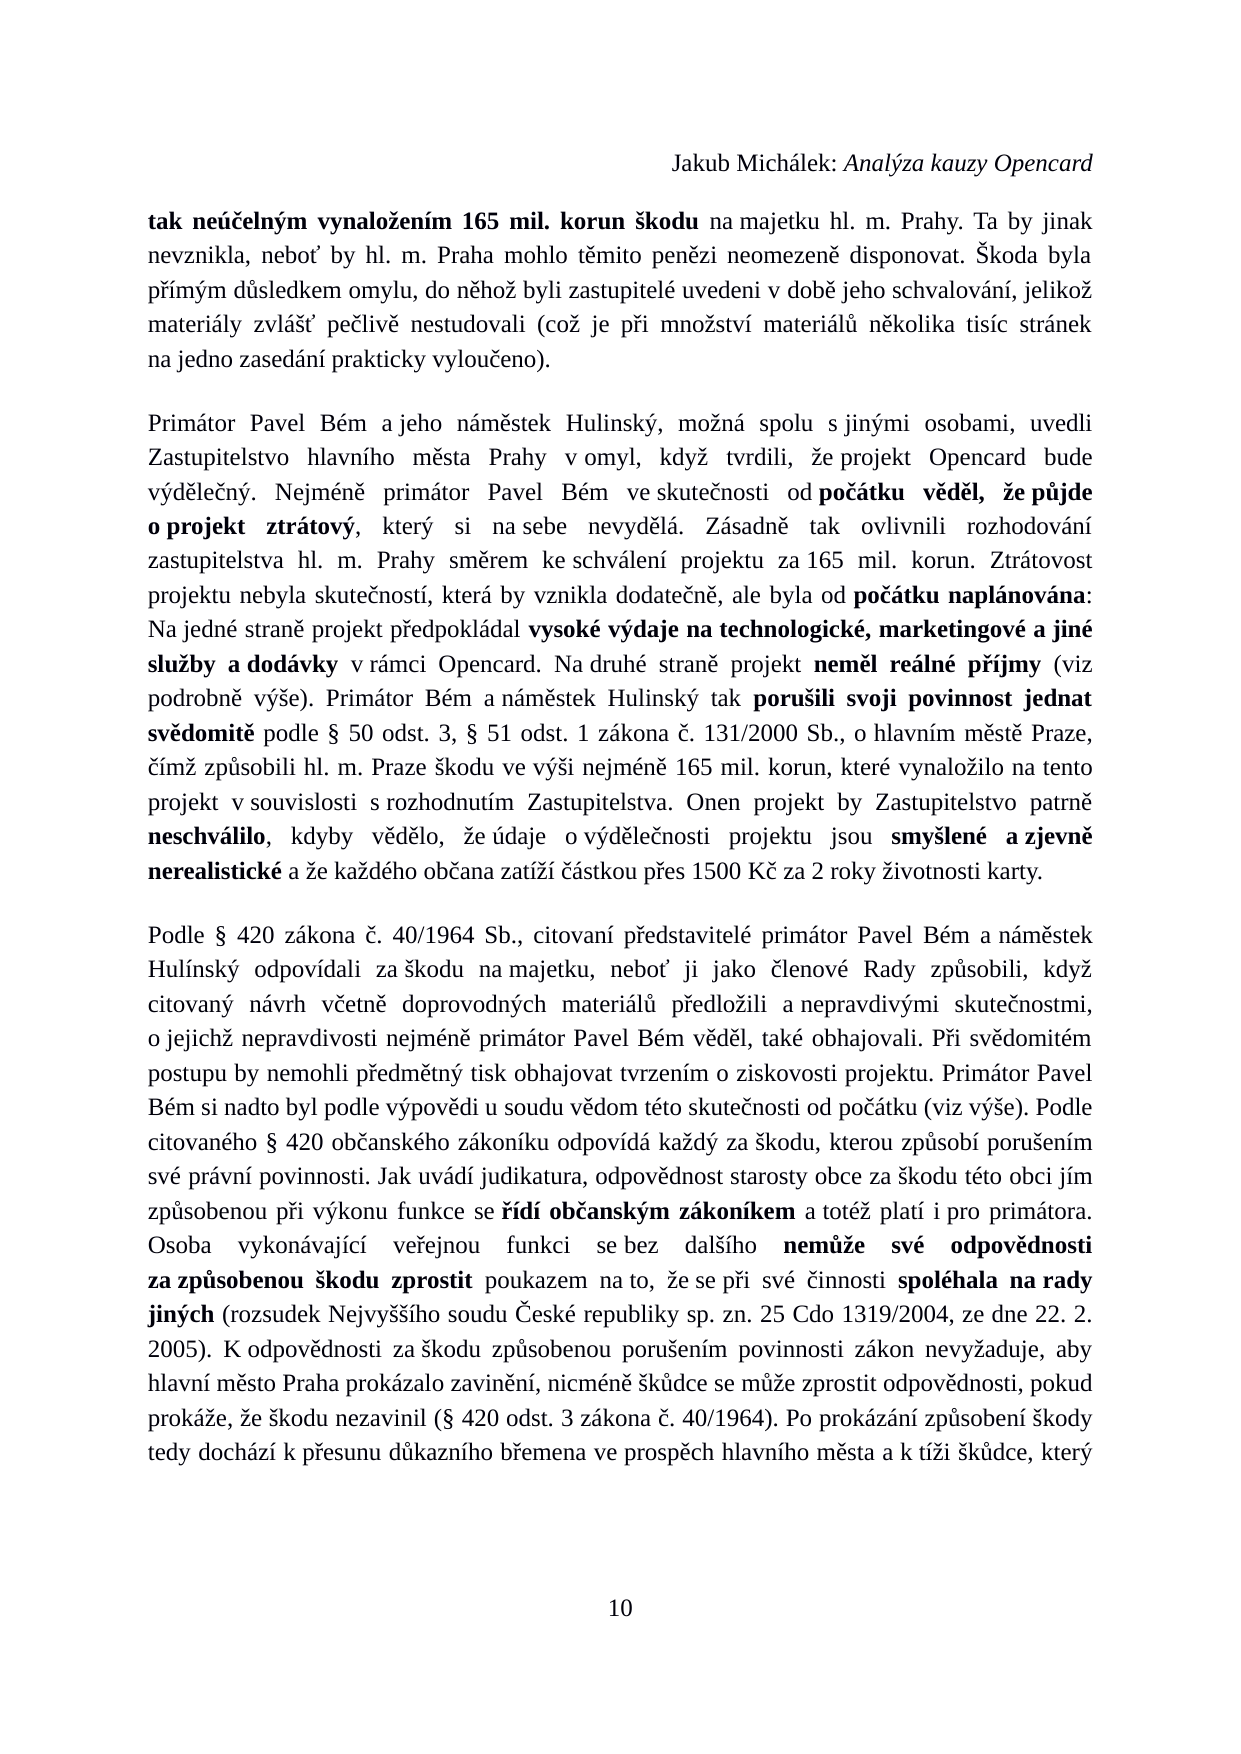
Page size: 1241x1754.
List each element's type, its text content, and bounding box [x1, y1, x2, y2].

text Primátor Pavel Bém a jeho náměstek Hulinský, možná spolu s jinými osobami, uvedli Zastupitelstvo hlavního města Prahy v omyl, když tvrdili, že projekt Opencard bude výdělečný. Nejméně primátor Pavel Bém ve skutečnosti od počátku věděl, že půjde o projekt ztrátový, který si na sebe nevydělá. Zásadně tak ovlivnili rozhodování zastupitelstva hl. m. Prahy směrem ke schválení projektu za 165 mil. korun. Ztrátovost projektu nebyla skutečností, která by vznikla dodatečně, ale byla od počátku naplánována: Na jedné straně projekt předpokládal vysoké výdaje na technologické, marketingové a jiné služby a dodávky v rámci Opencard. Na druhé straně projekt neměl reálné příjmy (viz podrobně výše). Primátor Bém a náměstek Hulinský tak porušili svoji povinnost jednat svědomitě podle § 50 odst. 3, § 51 odst. 1 zákona č. 131/2000 Sb., o hlavním městě Praze, čímž způsobili hl. m. Praze škodu ve výši nejméně 165 mil. korun, které vynaložilo na tento projekt v souvislosti s rozhodnutím Zastupitelstva. Onen projekt by Zastupitelstvo patrně neschválilo, kdyby vědělo, že údaje o výdělečnosti projektu jsou smyšlené a zjevně nerealistické a že každého občana zatíží částkou přes 1500 Kč za 2 roky životnosti karty. [148, 408, 1093, 885]
text tak neúčelným vynaložením 165 mil. korun škodu na majetku hl. m. Prahy. Ta by jinak nevznikla, neboť by hl. m. Praha mohlo těmito penězi neomezeně disponovat. Škoda byla přímým důsledkem omylu, do něhož byli zastupitelé uvedeni v době jeho schvalování, jelikož materiály zvlášť pečlivě nestudovali (což je při množství materiálů několika tisíc stránek na jedno zasedání prakticky vyloučeno). [148, 206, 1093, 372]
text Podle § 420 zákona č. 40/1964 Sb., citovaní představitelé primátor Pavel Bém a náměstek Hulínský odpovídali za škodu na majetku, neboť ji jako členové Rady způsobili, když citovaný návrh včetně doprovodných materiálů předložili a nepravdivými skutečnostmi, o jejichž nepravdivosti nejméně primátor Pavel Bém věděl, také obhajovali. Při svědomitém postupu by nemohli předmětný tisk obhajovat tvrzením o ziskovosti projektu. Primátor Pavel Bém si nadto byl podle výpovědi u soudu vědom této skutečnosti od počátku (viz výše). Podle citovaného § 420 občanského zákoníku odpovídá každý za škodu, kterou způsobí porušením své právní povinnosti. Jak uvádí judikatura, odpovědnost starosty obce za škodu této obci jím způsobenou při výkonu funkce se řídí občanským zákoníkem a totéž platí i pro primátora. Osoba vykonávající veřejnou funkci se bez dalšího nemůže své odpovědnosti za způsobenou škodu zprostit poukazem na to, že se při své činnosti spoléhala na rady jiných (rozsudek Nejvyššího soudu České republiky sp. zn. 25 Cdo 1319/2004, ze dne 22. 2. 2005). K odpovědnosti za škodu způsobenou porušením povinnosti zákon nevyžaduje, aby hlavní město Praha prokázalo zavinění, nicméně škůdce se může zprostit odpovědnosti, pokud prokáže, že škodu nezavinil (§ 420 odst. 3 zákona č. 40/1964). Po prokázání způsobení škody tedy dochází k přesunu důkazního břemena ve prospěch hlavního města a k tíži škůdce, který [148, 920, 1093, 1466]
